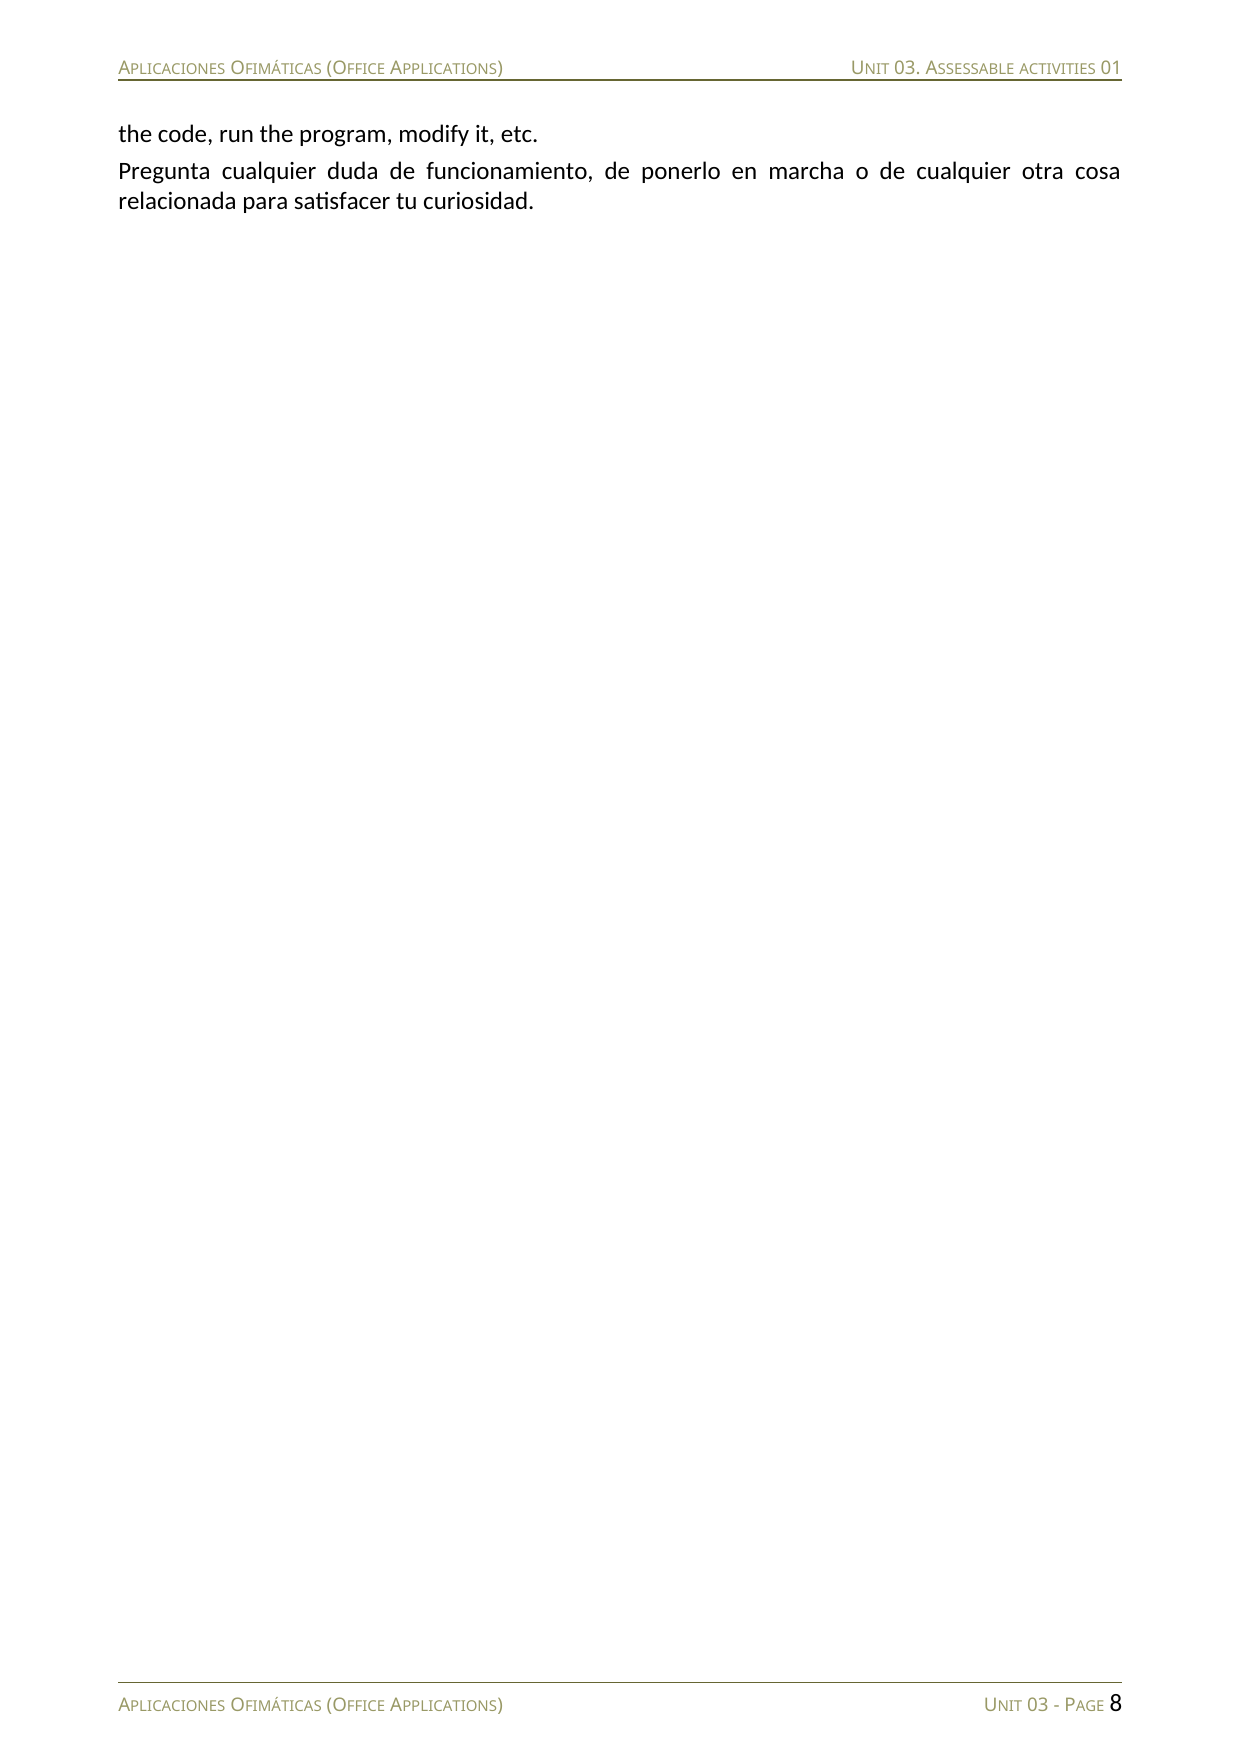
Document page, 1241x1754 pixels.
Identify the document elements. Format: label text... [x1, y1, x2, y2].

text the code, run the program, modify it, etc. [118, 118, 1122, 148]
text Pregunta cualquier duda de funcionamiento, de ponerlo en marcha o de cualquier otra cosa relacionada para satisfacer tu curiosidad. [118, 155, 1122, 216]
